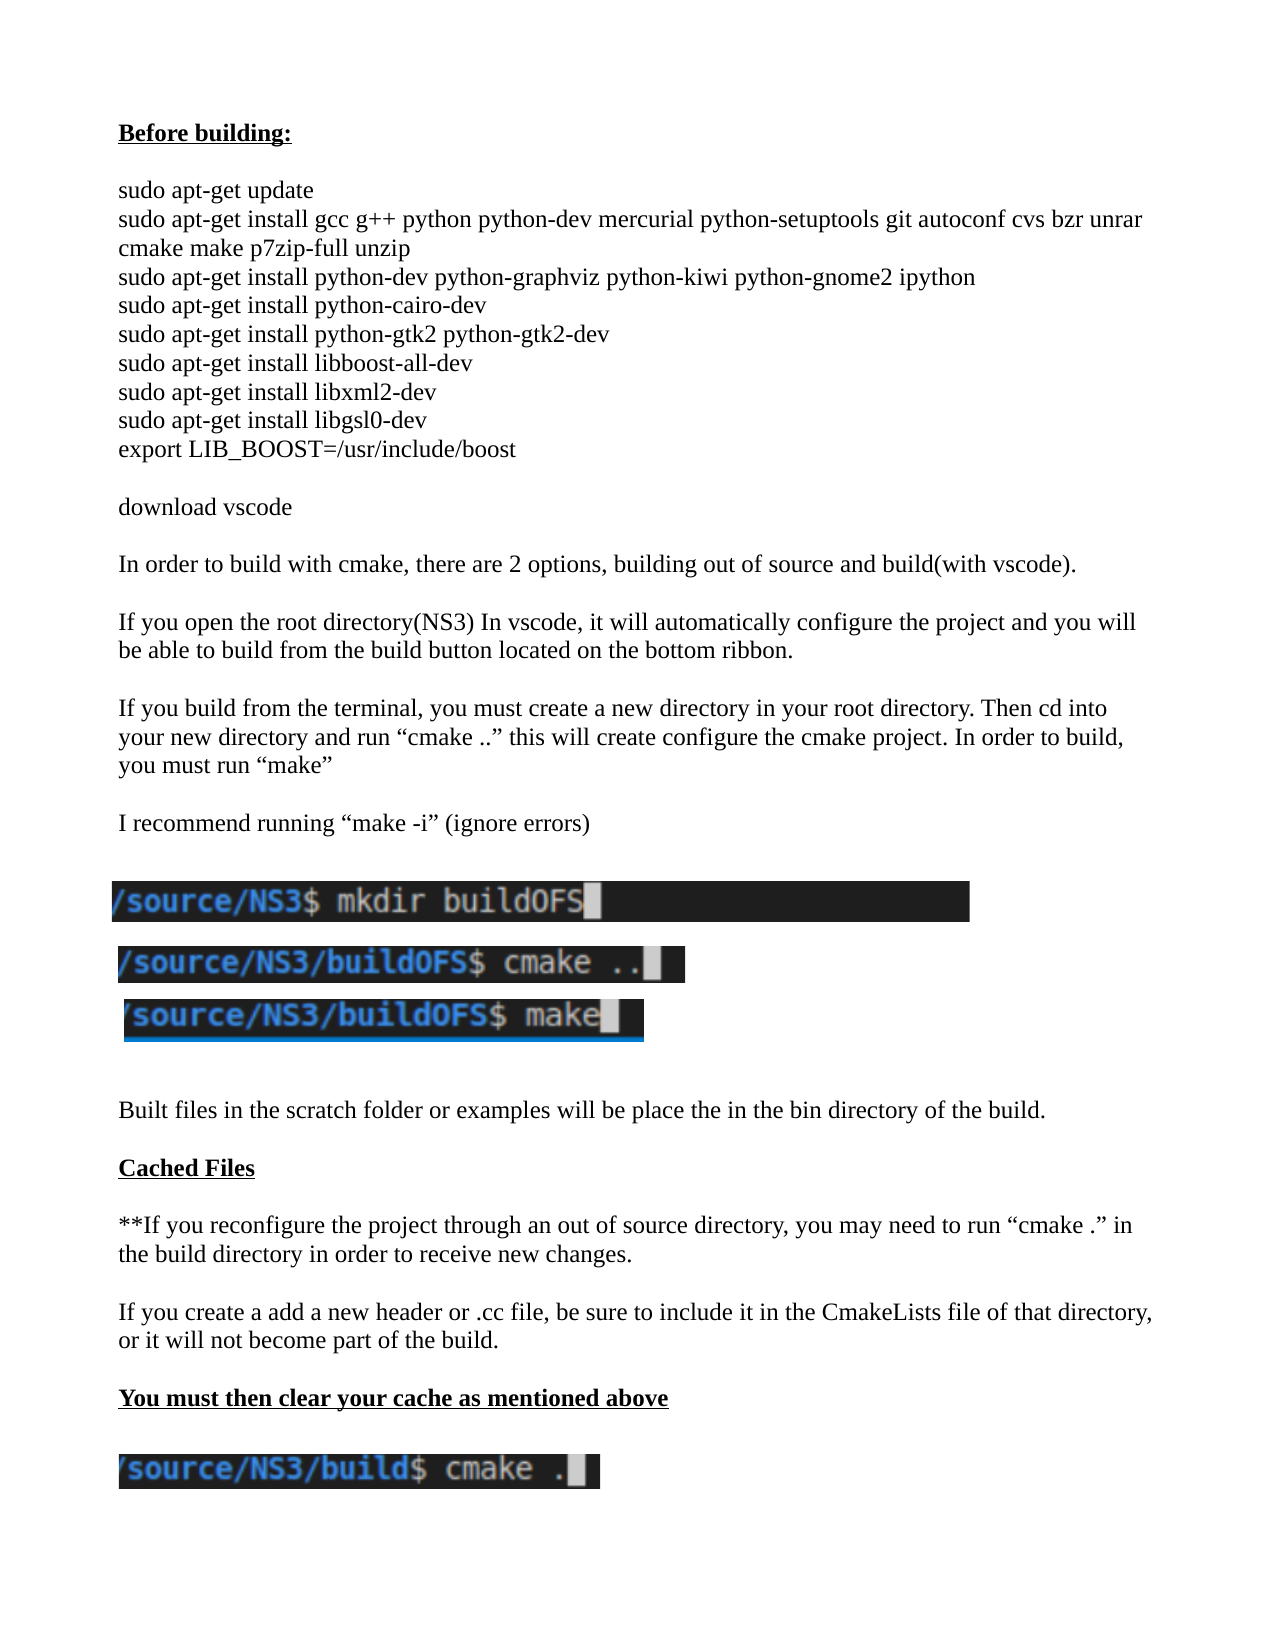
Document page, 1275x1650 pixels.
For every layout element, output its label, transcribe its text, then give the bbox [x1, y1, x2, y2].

text **If you reconfigure the project through an out of source directory, you may need to run “cmake .” in the build directory in order to receive new changes. [118, 1211, 1157, 1268]
text If you open the root directory(NS3) In vscode, it will automatically configure the project and you will be able to build from the build button located on the bottom ribbon. [118, 607, 1157, 664]
text download vscode [118, 492, 1157, 521]
text Cached Files [118, 1153, 1157, 1182]
text Before building: [118, 118, 1157, 147]
text sudo apt-get install python-gtk2 python-gtk2-dev [118, 319, 1157, 348]
text If you build from the terminal, you must create a new directory in your root directory. Then cd into your new directory and run “cmake ..” this will create configure the cmake project. In order to build, you must run “make” [118, 693, 1157, 779]
text sudo apt-get install libboost-all-dev [118, 348, 1157, 377]
text sudo apt-get install python-cairo-dev [118, 291, 1157, 319]
text I recommend running “make -i” (ignore errors) [118, 808, 1157, 837]
picture [118, 1454, 600, 1489]
text sudo apt-get install python-dev python-graphviz python-kiwi python-gnome2 ipython [118, 262, 1157, 291]
picture [111, 881, 970, 922]
text In order to build with cmake, there are 2 options, building out of source and build(with vscode). [118, 549, 1157, 578]
text sudo apt-get install libgsl0-dev [118, 406, 1157, 434]
text If you create a add a new header or .cc file, be sure to include it in the CmakeLists file of that directory, or it will not become part of the build. [118, 1297, 1157, 1354]
text You must then clear your cache as mentioned above [118, 1383, 1157, 1412]
text Built files in the scratch folder or examples will be place the in the bin directory of the build. [118, 1096, 1157, 1124]
text sudo apt-get install gcc g++ python python-dev mercurial python-setuptools git autoconf cvs bzr unrar cmake make p7zip-full unzip [118, 204, 1157, 262]
text sudo apt-get update [118, 176, 1157, 204]
text sudo apt-get install libxml2-dev [118, 377, 1157, 406]
picture [124, 999, 644, 1042]
picture [118, 946, 686, 983]
text export LIB_BOOST=/usr/include/boost [118, 434, 1157, 463]
